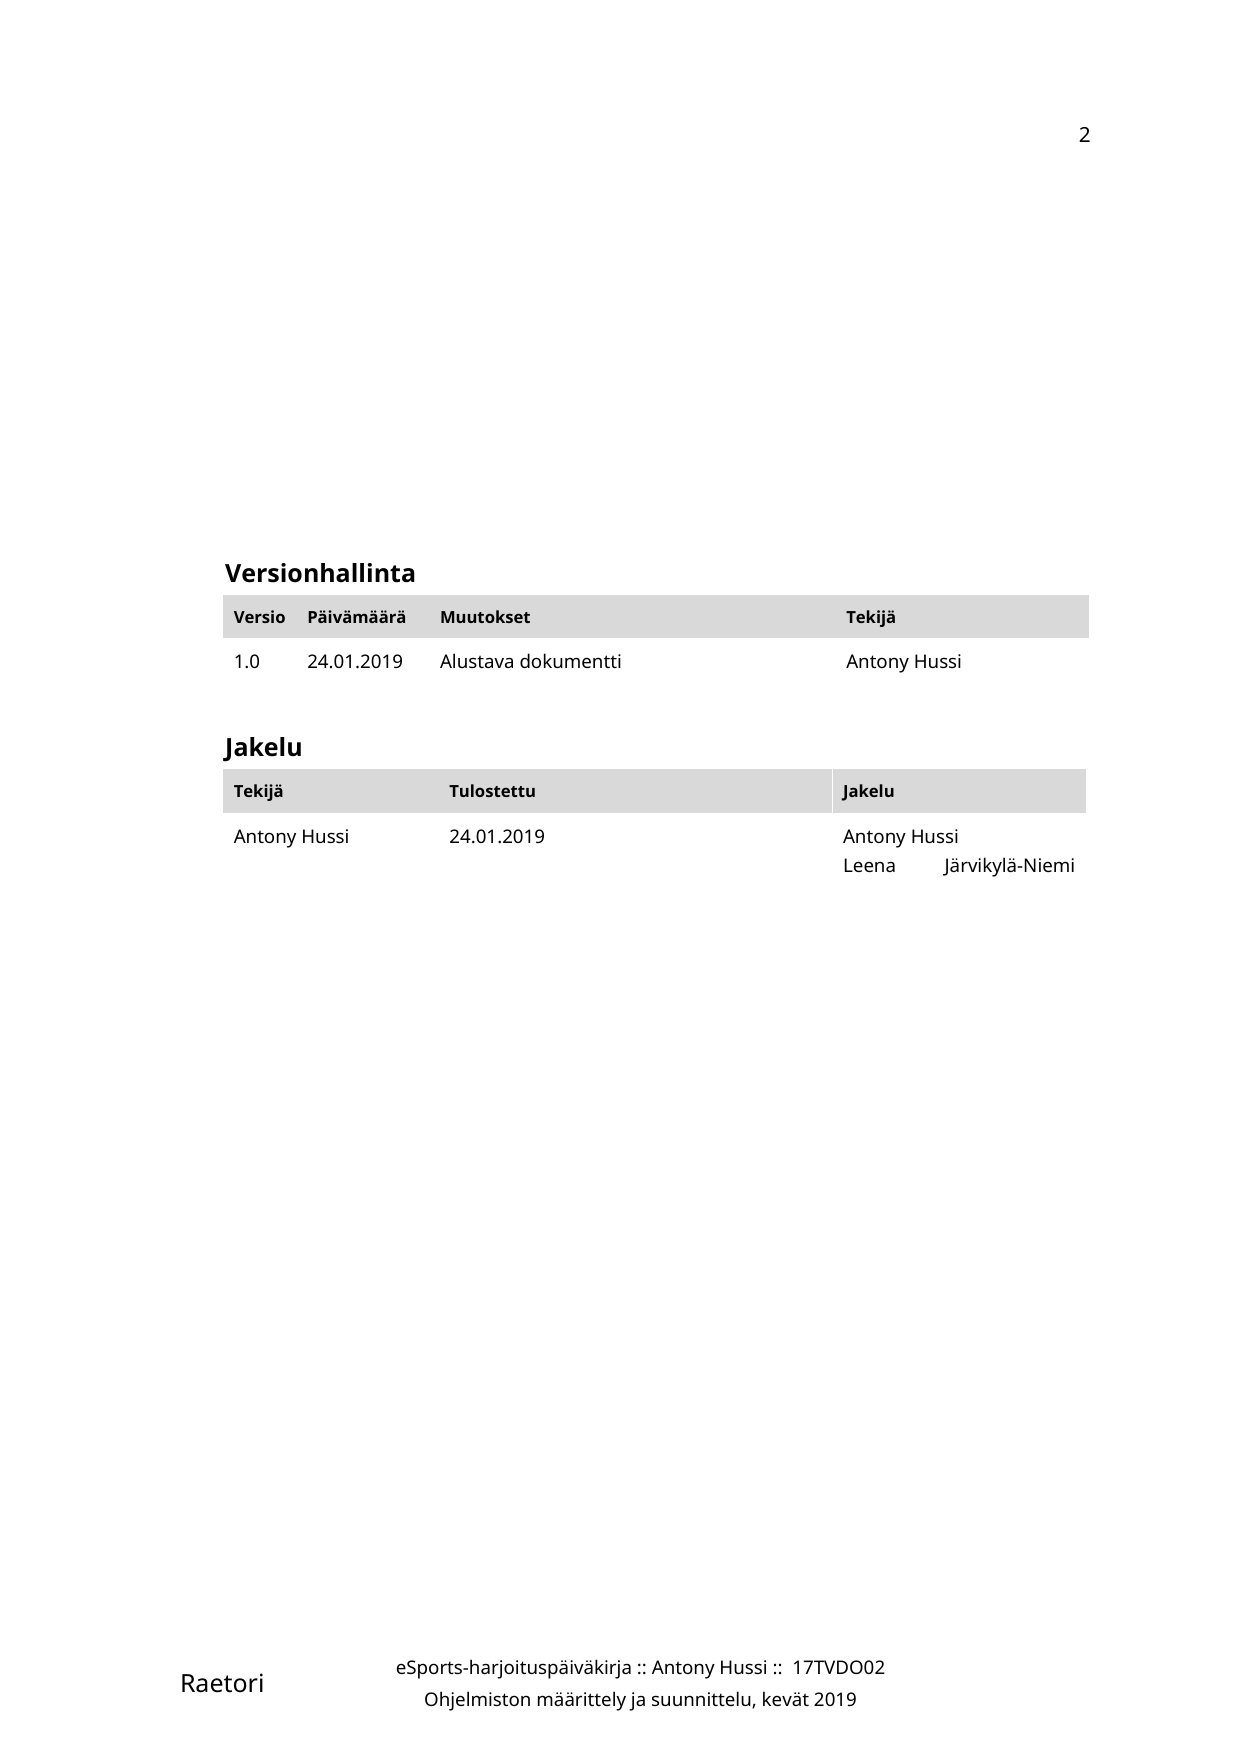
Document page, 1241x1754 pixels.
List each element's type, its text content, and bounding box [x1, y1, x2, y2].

table_header Versio [223, 595, 297, 638]
table_header Päivämäärä [297, 595, 429, 638]
table_header Jakelu [833, 769, 1086, 813]
table_cell Antony Hussi [223, 813, 439, 917]
table_header Tekijä [223, 769, 439, 813]
table_header Tulostettu [439, 769, 832, 813]
text Versionhallinta [150, 556, 1090, 590]
table_header Muutokset [429, 595, 836, 638]
table_cell Alustava dokumentti [429, 639, 836, 685]
table_header Tekijä [836, 595, 1089, 638]
table_cell Antony Hussi [836, 639, 1089, 685]
table_cell Antony Hussi Leena Järvikylä-Niemi [833, 813, 1086, 917]
table_cell 24.01.2019 [297, 639, 429, 685]
table_cell 24.01.2019 [439, 813, 832, 917]
table_cell 1.0 [223, 639, 297, 685]
text Jakelu [225, 730, 1090, 764]
